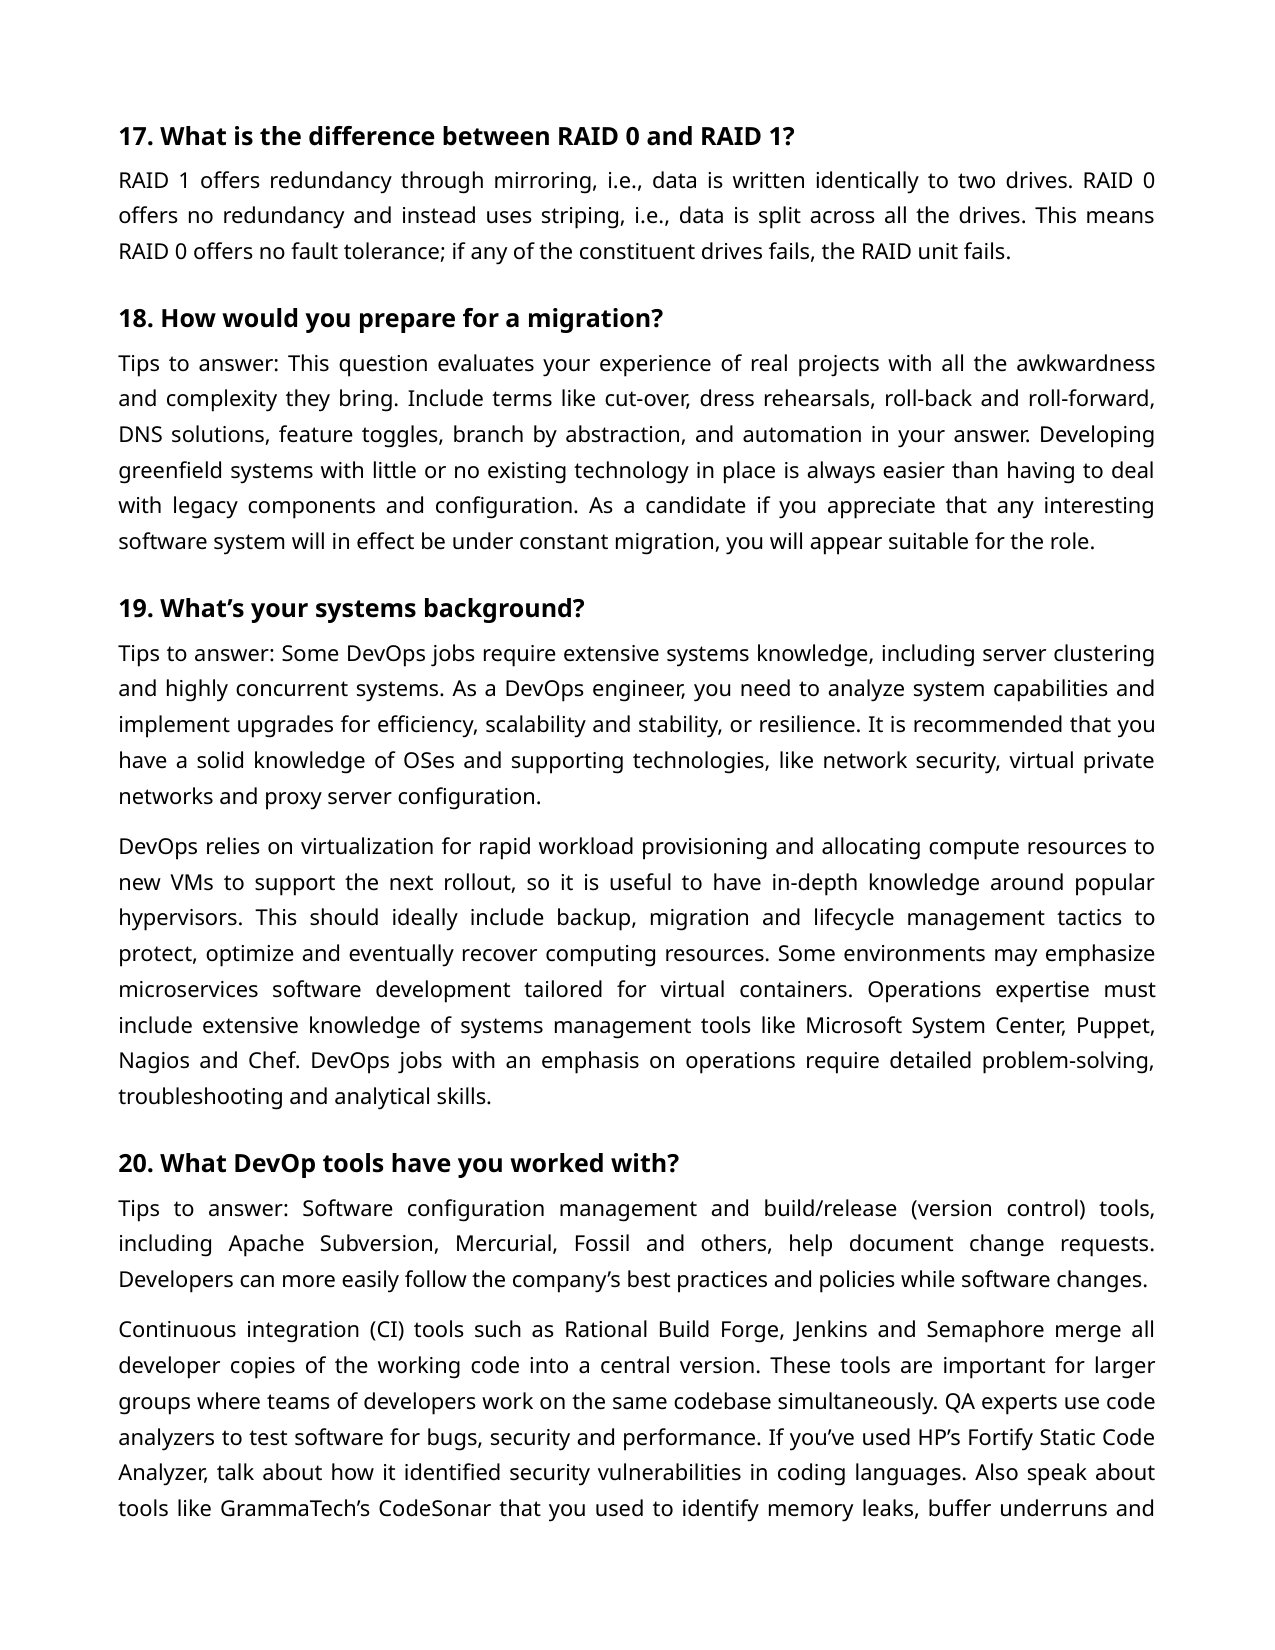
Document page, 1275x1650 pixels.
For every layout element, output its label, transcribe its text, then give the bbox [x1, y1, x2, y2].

text Tips to answer: Software configuration management and build/release (version control) tools, including Apache Subversion, Mercurial, Fossil and others, help document change requests. Developers can more easily follow the company’s best practices and policies while software changes. [118, 1192, 1157, 1294]
text RAID 1 offers redundancy through mirroring, i.e., data is written identically to two drives. RAID 0 offers no redundancy and instead uses striping, i.e., data is split across all the drives. This means RAID 0 offers no fault tolerance; if any of the constituent drives fails, the RAID unit fails. [118, 165, 1157, 266]
subtitle 20. What DevOp tools have you worked with? [118, 1146, 1157, 1180]
text Continuous integration (CI) tools such as Rational Build Forge, Jenkins and Semaphore merge all developer copies of the working code into a central version. These tools are important for larger groups where teams of developers work on the same codebase simultaneously. QA experts use code analyzers to test software for bugs, security and performance. If you’ve used HP’s Fortify Static Code Analyzer, talk about how it identified security vulnerabilities in coding languages. Also speak about tools like GrammaTech’s CodeSonar that you used to identify memory leaks, buffer underruns and [118, 1314, 1157, 1523]
text Tips to answer: This question evaluates your experience of real projects with all the awkwardness and complexity they bring. Include terms like cut-over, dress rehearsals, roll-back and roll-forward, DNS solutions, feature toggles, branch by abstraction, and automation in your answer. Developing greenfield systems with little or no existing technology in place is always easier than having to deal with legacy components and configuration. As a candidate if you appreciate that any interesting software system will in effect be under constant migration, you will appear suitable for the role. [118, 348, 1157, 556]
subtitle 19. What’s your systems background? [118, 591, 1157, 625]
text DevOps relies on virtualization for rapid workload provisioning and allocating compute resources to new VMs to support the next rollout, so it is useful to have in-depth knowledge around popular hypervisors. This should ideally include backup, migration and lifecycle management tactics to protect, optimize and eventually recover computing resources. Some environments may emphasize microservices software development tailored for virtual containers. Operations expertise must include extensive knowledge of systems management tools like Microsoft System Center, Puppet, Nagios and Chef. DevOps jobs with an emphasis on operations require detailed problem-solving, troubleshooting and analytical skills. [118, 831, 1157, 1111]
text Tips to answer: Some DevOps jobs require extensive systems knowledge, including server clustering and highly concurrent systems. As a DevOps engineer, you need to analyze system capabilities and implement upgrades for efficiency, scalability and stability, or resilience. It is recommended that you have a solid knowledge of OSes and supporting technologies, like network security, virtual private networks and proxy server configuration. [118, 638, 1157, 810]
subtitle 18. How would you prepare for a migration? [118, 301, 1157, 335]
subtitle 17. What is the difference between RAID 0 and RAID 1? [118, 118, 1157, 152]
